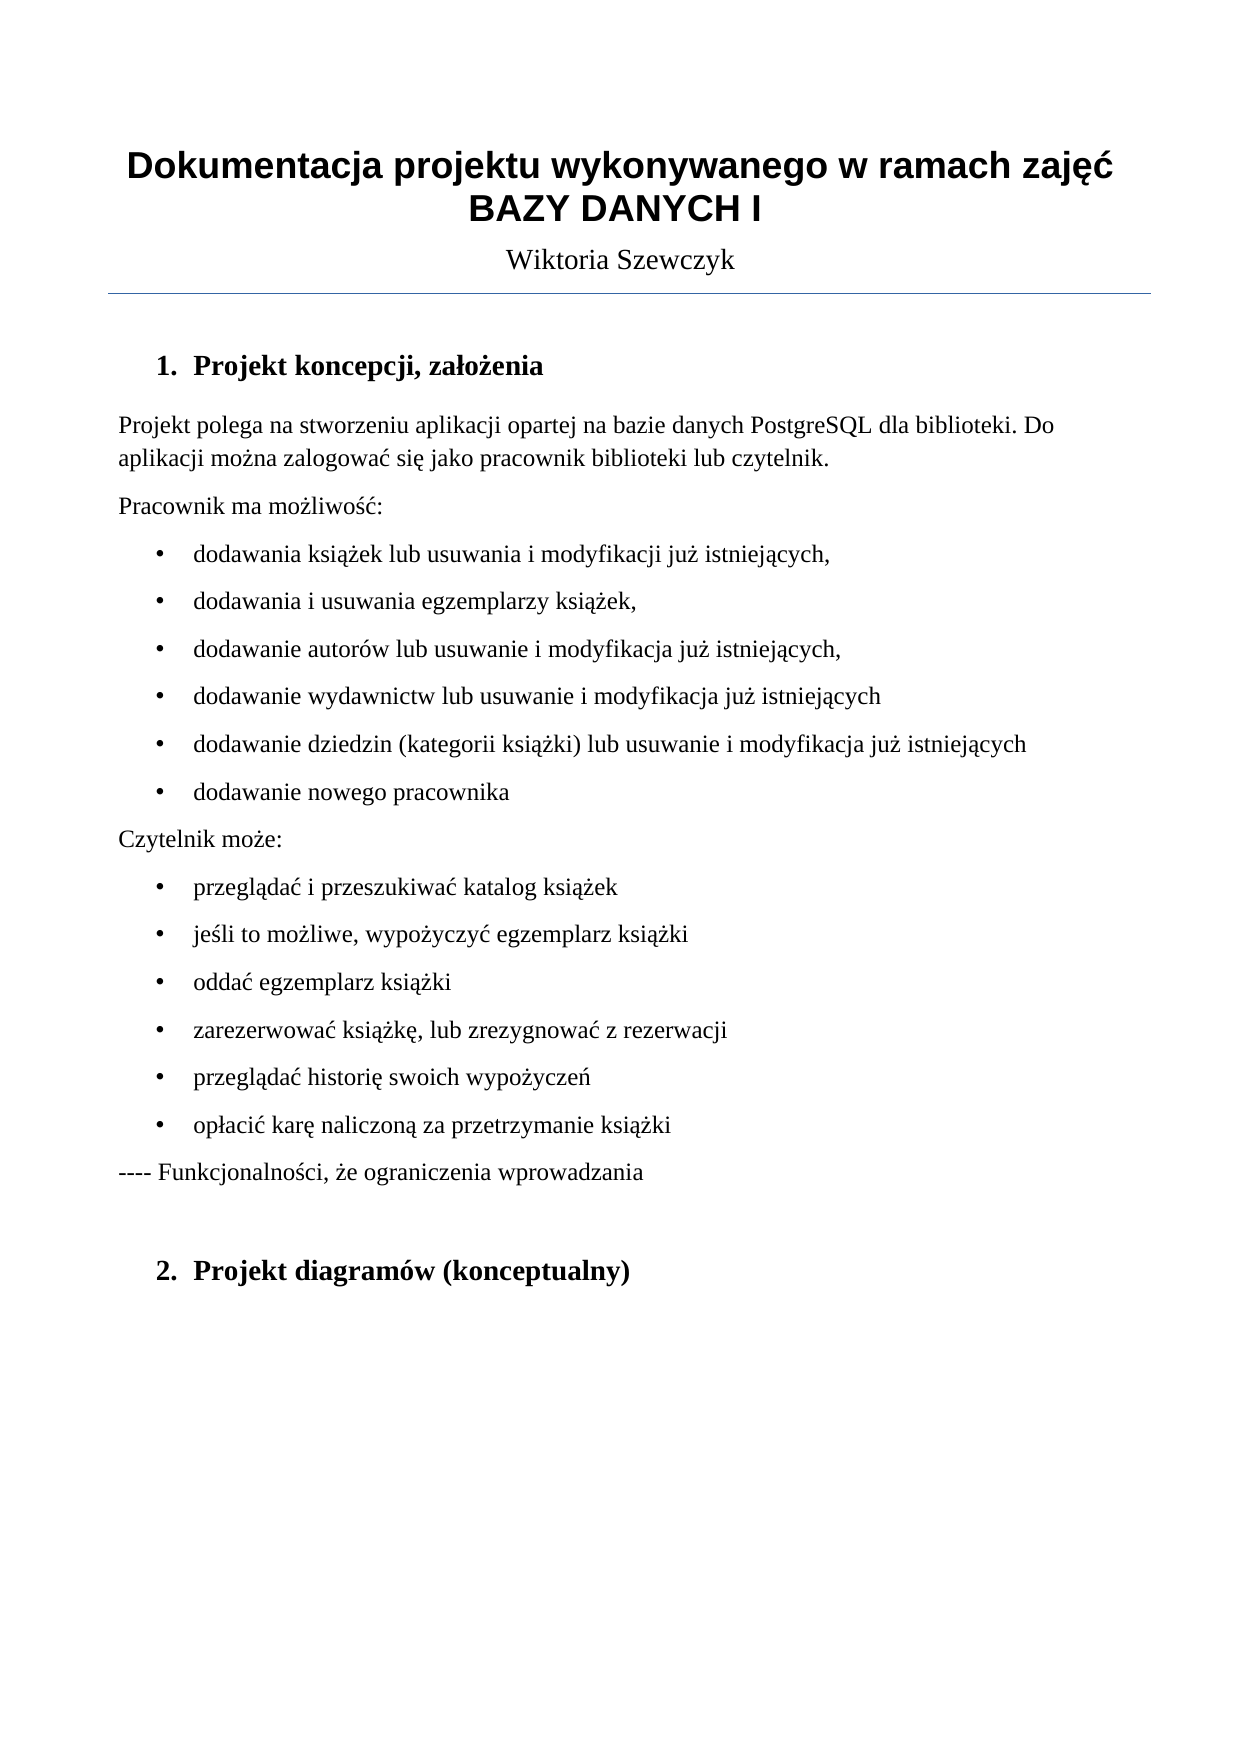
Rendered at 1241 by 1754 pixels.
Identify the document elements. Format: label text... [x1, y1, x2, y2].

list opłacić karę naliczoną za przetrzymanie książki [156, 1110, 1122, 1139]
list dodawania książek lub usuwania i modyfikacji już istniejących, [156, 539, 1122, 567]
list Projekt koncepcji, założenia [156, 348, 1122, 382]
list przeglądać historię swoich wypożyczeń [156, 1062, 1122, 1091]
list przeglądać i przeszukiwać katalog książek [156, 872, 1122, 901]
list dodawanie autorów lub usuwanie i modyfikacja już istniejących, [156, 634, 1122, 663]
title Dokumentacja projektu wykonywanego w ramach zajęć BAZY DANYCH I [118, 143, 1122, 229]
text Pracownik ma możliwość: [118, 491, 1122, 520]
list oddać egzemplarz książki [156, 967, 1122, 996]
text ---- Funkcjonalności, że ograniczenia wprowadzania [118, 1157, 1122, 1186]
text Czytelnik może: [118, 824, 1122, 853]
list Projekt diagramów (konceptualny) [156, 1253, 1122, 1286]
list jeśli to możliwe, wypożyczyć egzemplarz książki [156, 919, 1122, 948]
text Wiktoria Szewczyk [118, 242, 1122, 275]
list dodawanie nowego pracownika [156, 777, 1122, 805]
list dodawania i usuwania egzemplarzy książek, [156, 586, 1122, 615]
text Projekt polega na stworzeniu aplikacji opartej na bazie danych PostgreSQL dla biblioteki. Do aplikacji można zalogować się jako pracownik biblioteki lub czytelnik. [118, 410, 1122, 472]
list dodawanie wydawnictw lub usuwanie i modyfikacja już istniejących [156, 681, 1122, 710]
list zarezerwować książkę, lub zrezygnować z rezerwacji [156, 1015, 1122, 1043]
list dodawanie dziedzin (kategorii książki) lub usuwanie i modyfikacja już istniejących [156, 729, 1122, 758]
